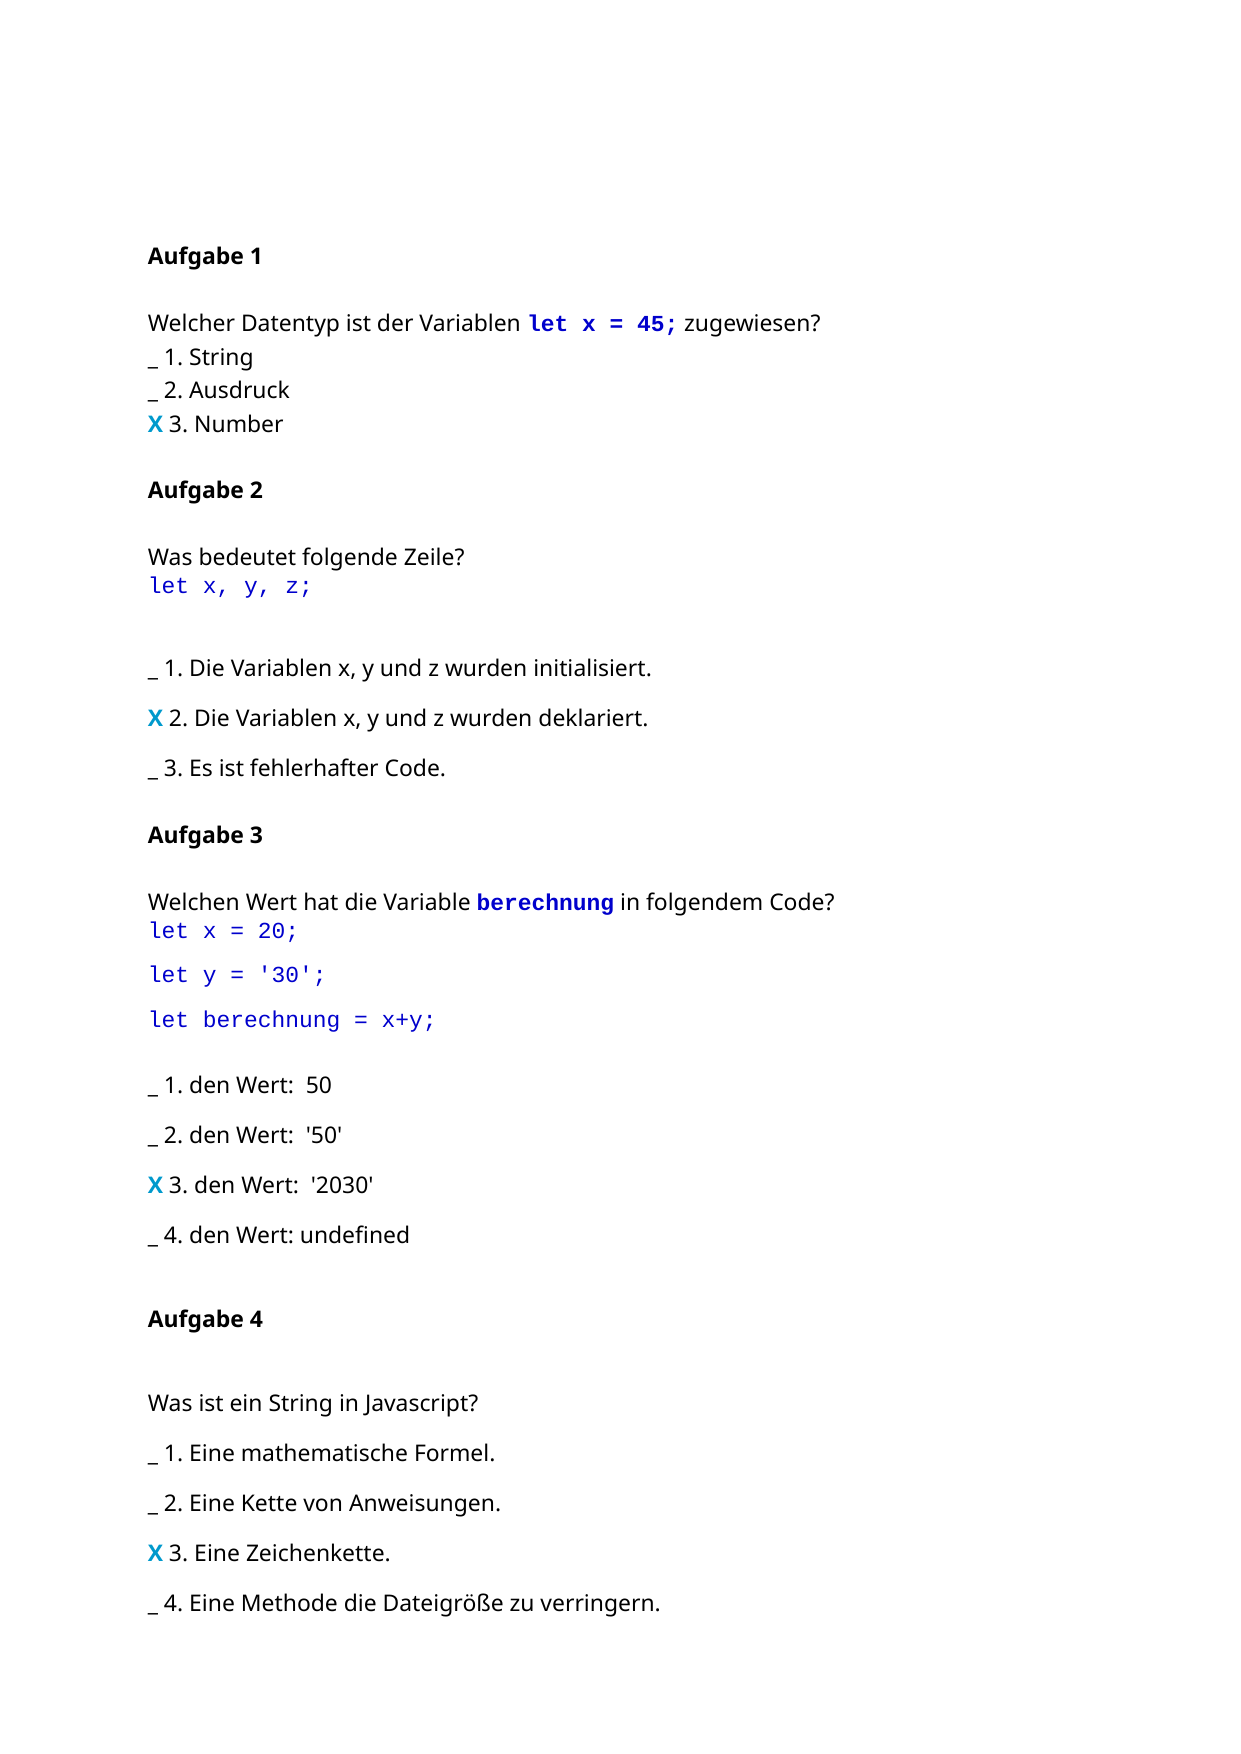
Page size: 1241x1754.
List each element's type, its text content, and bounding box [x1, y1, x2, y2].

text Welcher Datentyp ist der Variablen let x = 45; zugewiesen? [148, 307, 1093, 338]
text X 3. den Wert: '2030' [148, 1169, 1093, 1201]
text Was bedeutet folgende Zeile? let x, y, z; [148, 541, 1093, 600]
text _ 1. String [148, 341, 1093, 372]
text X 2. Die Variablen x, y und z wurden deklariert. [148, 702, 1093, 733]
text _ 4. den Wert: undefined [148, 1219, 1093, 1251]
text let berechnung = x+y; [148, 1008, 1093, 1034]
text Aufgabe 2 [148, 474, 1093, 506]
text Aufgabe 3 [148, 819, 1093, 851]
text _ 1. Eine mathematische Formel. [148, 1437, 1093, 1468]
text Aufgabe 4 [148, 1303, 1093, 1334]
text _ 1. Die Variablen x, y und z wurden initialisiert. [148, 652, 1093, 683]
text X 3. Number [148, 408, 1093, 439]
text _ 2. Ausdruck [148, 374, 1093, 405]
text _ 2. Eine Kette von Anweisungen. [148, 1487, 1093, 1518]
text _ 2. den Wert: '50' [148, 1119, 1093, 1151]
text X 3. Eine Zeichenkette. [148, 1537, 1093, 1568]
text Welchen Wert hat die Variable berechnung in folgendem Code? let x = 20; [148, 886, 1093, 945]
text Aufgabe 1 [148, 240, 1093, 272]
text _ 3. Es ist fehlerhafter Code. [148, 752, 1093, 784]
text _ 1. den Wert: 50 [148, 1069, 1093, 1100]
text Was ist ein String in Javascript? [148, 1387, 1093, 1418]
text let y = '30'; [148, 964, 1093, 989]
text _ 4. Eine Methode die Dateigröße zu verringern. [148, 1587, 1093, 1618]
